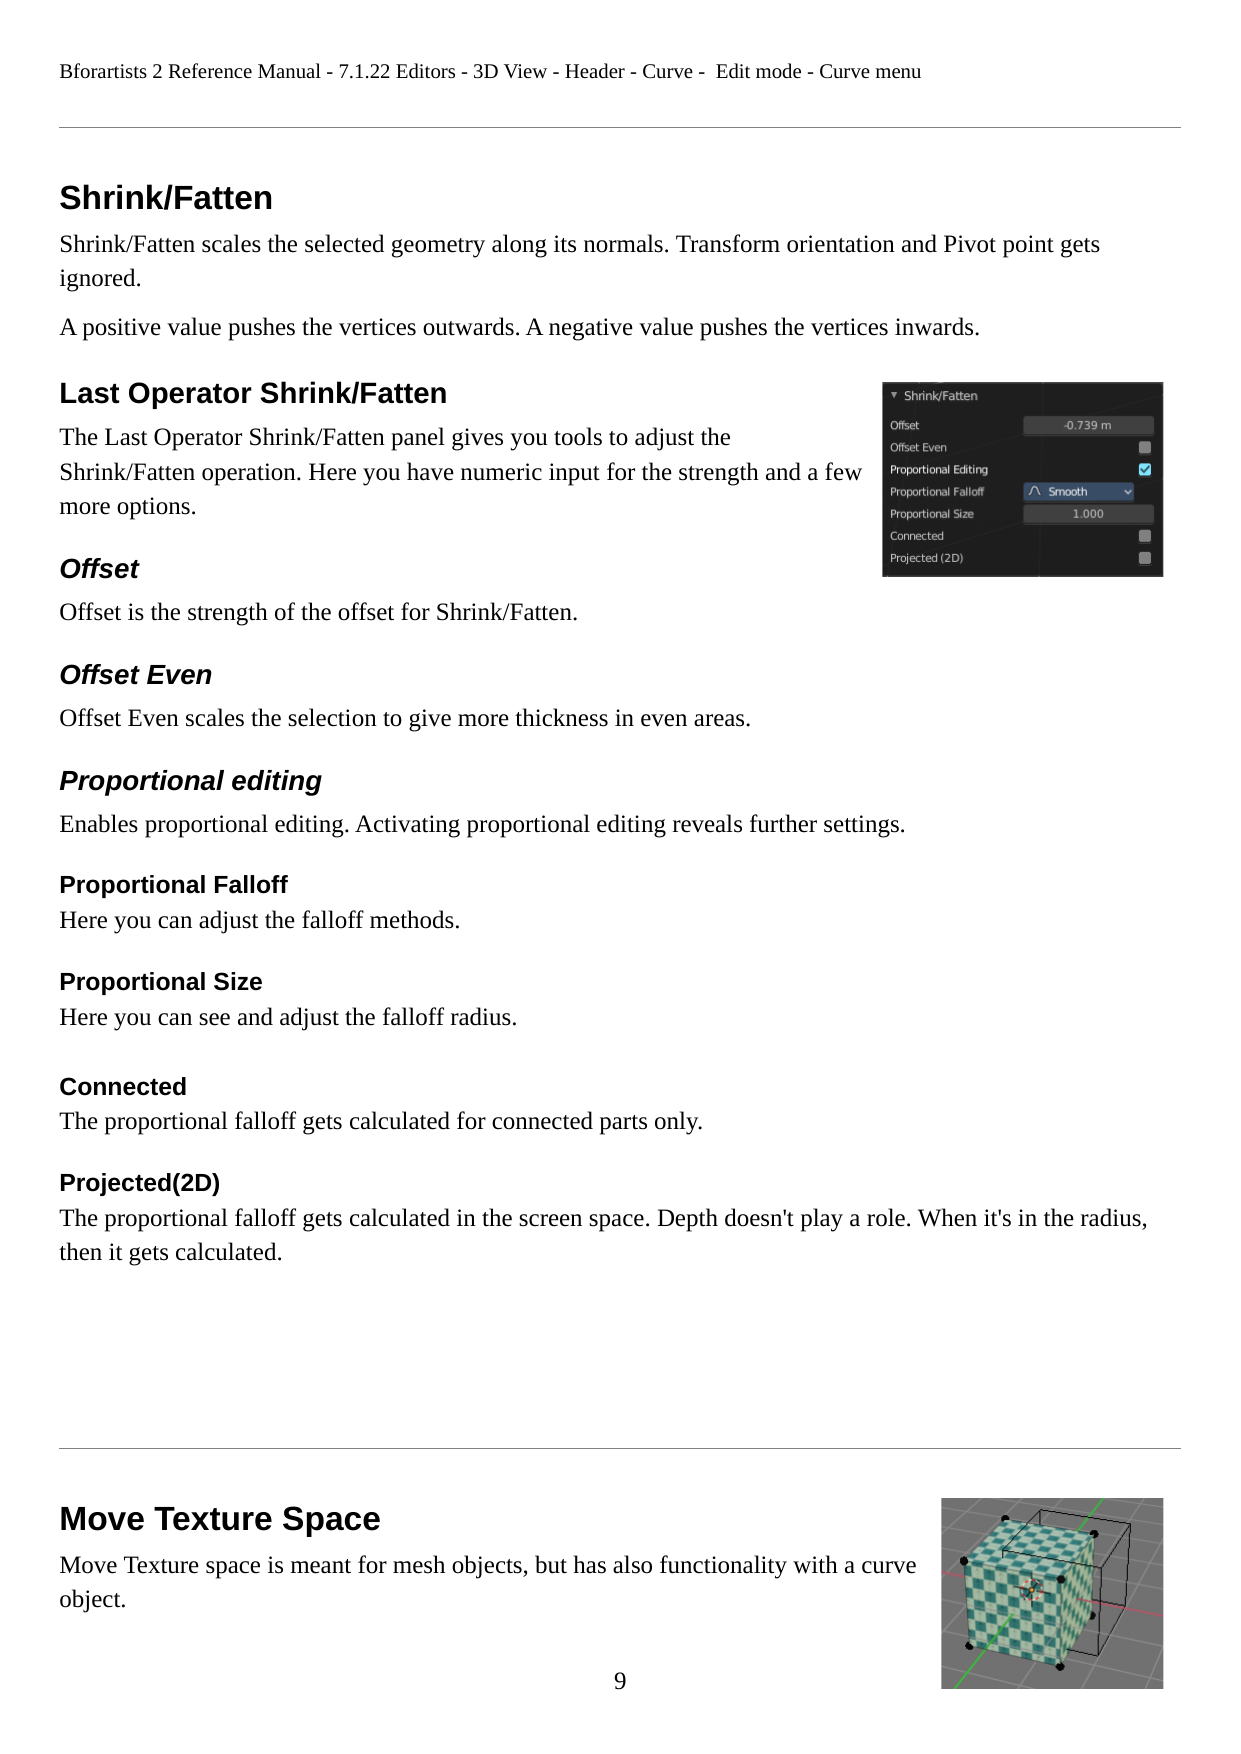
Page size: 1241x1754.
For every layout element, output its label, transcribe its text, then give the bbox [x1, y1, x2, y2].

text Enables proportional editing. Activating proportional editing reveals further settings. [59, 809, 1181, 838]
subtitle Projected(2D) [59, 1168, 1181, 1197]
picture [882, 382, 1164, 577]
text Here you can adjust the falloff methods. [59, 905, 1181, 934]
subtitle Move Texture Space [59, 1498, 941, 1537]
subtitle Offset [59, 553, 1181, 584]
subtitle Proportional editing [59, 764, 1181, 796]
subtitle Proportional Falloff [59, 871, 1181, 899]
text Move Texture space is meant for mesh objects, but has also functionality with a curve object. [59, 1550, 941, 1613]
text Shrink/Fatten scales the selected geometry along its normals. Transform orientation and Pivot point gets ignored. [59, 229, 1181, 292]
text The proportional falloff gets calculated for connected parts only. [59, 1106, 1181, 1135]
subtitle Connected [59, 1072, 1181, 1100]
text Offset Even scales the selection to give more thickness in even areas. [59, 703, 1181, 732]
subtitle Last Operator Shrink/Fatten [59, 376, 1181, 410]
picture [941, 1498, 1164, 1689]
text Offset is the strength of the offset for Shrink/Fatten. [59, 597, 1181, 626]
subtitle Proportional Size [59, 967, 1181, 995]
text A positive value pushes the vertices outwards. A negative value pushes the vertices inwards. [59, 312, 1181, 341]
subtitle Shrink/Fatten [59, 178, 1181, 216]
text The proportional falloff gets calculated in the screen space. Depth doesn't play a role. When it's in the radius, then it gets calculated. [59, 1203, 1181, 1266]
subtitle [1164, 1498, 1181, 1537]
subtitle Offset Even [59, 659, 1181, 691]
text Here you can see and adjust the falloff radius. [59, 1002, 1181, 1030]
text The Last Operator Shrink/Fatten panel gives you tools to adjust the Shrink/Fatten operation. Here you have numeric input for the strength and a few more options. [59, 422, 882, 520]
